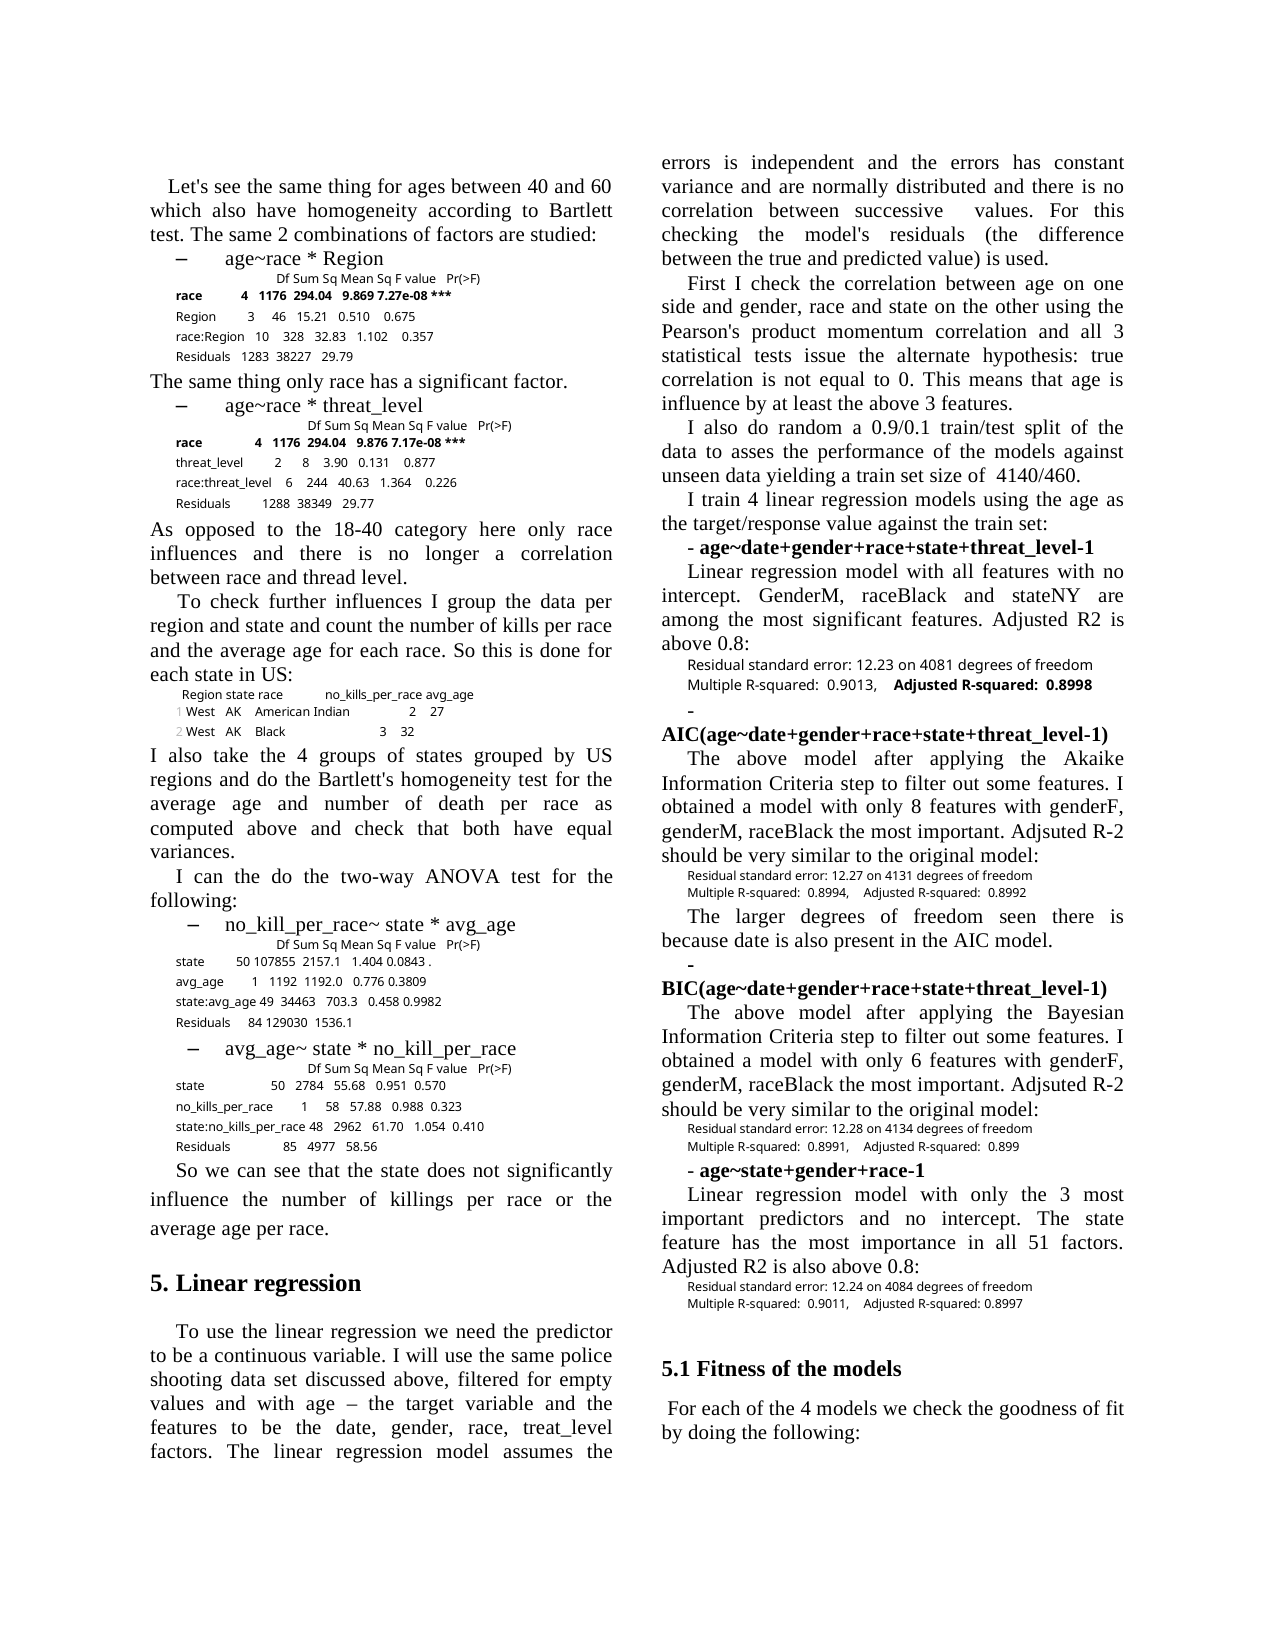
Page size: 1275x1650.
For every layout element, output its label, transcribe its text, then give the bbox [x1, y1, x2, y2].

text To use the linear regression we need the predictor to be a continuous variable. I will use the same police shooting data set discussed above, filtered for empty values and with age – the target variable and the features to be the date, gender, race, treat_level factors. The linear regression model assumes the [150, 1319, 613, 1463]
text 1 West AK American Indian 2 27 [150, 702, 613, 719]
text Multiple R-squared: 0.8991, Adjusted R-squared: 0.899 [661, 1137, 1125, 1154]
text errors is independent and the errors has constant variance and are normally distributed and there is no correlation between successive values. For this checking the model's residuals (the difference between the true and predicted value) is used. [661, 150, 1125, 270]
text 2 West AK Black 3 32 [150, 723, 613, 740]
text The above model after applying the Akaike Information Criteria step to filter out some features. I obtained a model with only 8 features with genderF, genderM, raceBlack the most important. Adjsuted R-2 should be very similar to the original model: [661, 746, 1125, 867]
text So we can see that the state does not significantly influence the number of killings per race or the average age per race. [150, 1158, 613, 1240]
list avg_age~ state * no_kill_per_race [187, 1036, 613, 1060]
text The above model after applying the Bayesian Information Criteria step to filter out some features. I obtained a model with only 6 features with genderF, genderM, raceBlack the most important. Adjsuted R-2 should be very similar to the original model: [661, 1000, 1125, 1120]
text race 4 1176 294.04 9.869 7.27e-08 *** [150, 287, 613, 304]
list 5.1 Fitness of the models [661, 1354, 1125, 1381]
text Linear regression model with only the 3 most important predictors and no intercept. The state feature has the most importance in all 51 factors. Adjusted R2 is also above 0.8: [661, 1182, 1125, 1278]
list no_kill_per_race~ state * avg_age [187, 912, 613, 936]
text To check further influences I group the data per region and state and count the number of kills per race and the average age for each race. So this is done for each state in US: [150, 589, 613, 686]
text Residuals 1283 38227 29.79 [150, 348, 613, 365]
text I also take the 4 groups of states grouped by US regions and do the Bartlett's homogeneity test for the average age and number of death per race as computed above and check that both have equal variances. [150, 743, 613, 863]
text Multiple R-squared: 0.8994, Adjusted R-squared: 0.8992 [661, 883, 1125, 901]
text Multiple R-squared: 0.9013, Adjusted R-squared: 0.8998 [661, 675, 1125, 694]
text Region state race no_kills_per_race avg_age [150, 686, 613, 702]
list The same thing only race has a significant factor. [150, 368, 613, 393]
text Residual standard error: 12.28 on 4134 degrees of freedom [661, 1120, 1125, 1137]
text - age~state+gender+race-1 [661, 1158, 1125, 1182]
list age~race * Region [150, 246, 613, 270]
text Residual standard error: 12.27 on 4131 degrees of freedom [661, 867, 1125, 883]
text As opposed to the 18-40 category here only race influences and there is no longer a correlation between race and thread level. [150, 517, 613, 589]
text Residuals 1288 38349 29.77 [150, 494, 613, 512]
text First I check the correlation between age on one side and gender, race and state on the other using the Pearson's product momentum correlation and all 3 statistical tests issue the alternate hypothesis: true correlation is not equal to 0. This means that age is influence by at least the above 3 features. [661, 270, 1125, 415]
list Df Sum Sq Mean Sq F value Pr(>F) [150, 270, 613, 287]
text threat_level 2 8 3.90 0.131 0.877 [150, 454, 613, 471]
text state 50 2784 55.68 0.951 0.570 [150, 1077, 613, 1094]
text race:Region 10 328 32.83 1.102 0.357 [150, 328, 613, 345]
text Multiple R-squared: 0.9011, Adjusted R-squared: 0.8997 [661, 1295, 1125, 1312]
text - AIC(age~date+gender+race+state+threat_level-1) [661, 698, 1125, 746]
text Residuals 85 4977 58.56 [150, 1138, 613, 1155]
text state:avg_age 49 34463 703.3 0.458 0.9982 [150, 993, 613, 1010]
text state 50 107855 2157.1 1.404 0.0843 . [150, 953, 613, 969]
list For each of the 4 models we check the goodness of fit by doing the following: [661, 1396, 1125, 1444]
text - BIC(age~date+gender+race+state+threat_level-1) [661, 952, 1125, 1000]
text Df Sum Sq Mean Sq F value Pr(>F) [150, 417, 613, 434]
text Residual standard error: 12.24 on 4084 degrees of freedom [661, 1278, 1125, 1295]
text race:threat_level 6 244 40.63 1.364 0.226 [150, 474, 613, 491]
text I also do random a 0.9/0.1 train/test split of the data to asses the performance of the models against unseen data yielding a train set size of 4140/460. [661, 415, 1125, 487]
text Linear regression model with all features with no intercept. GenderM, raceBlack and stateNY are among the most significant features. Adjusted R2 is above 0.8: [661, 559, 1125, 655]
list Df Sum Sq Mean Sq F value Pr(>F) [150, 936, 613, 953]
text Let's see the same thing for ages between 40 and 60 which also have homogeneity according to Bartlett test. The same 2 combinations of factors are studied: [150, 174, 613, 246]
text I can the do the two-way ANOVA test for the following: [150, 863, 613, 912]
list age~race * threat_level [150, 393, 613, 417]
text I train 4 linear regression models using the age as the target/response value against the train set: [661, 487, 1125, 535]
text avg_age 1 1192 1192.0 0.776 0.3809 [150, 973, 613, 990]
subtitle Linear regression [150, 1267, 613, 1296]
text state:no_kills_per_race 48 2962 61.70 1.054 0.410 [150, 1118, 613, 1135]
text Residual standard error: 12.23 on 4081 degrees of freedom [661, 655, 1125, 675]
text The larger degrees of freedom seen there is because date is also present in the AIC model. [661, 904, 1125, 952]
text race 4 1176 294.04 9.876 7.17e-08 *** [150, 434, 613, 451]
text Residuals 84 129030 1536.1 [150, 1013, 613, 1031]
text Region 3 46 15.21 0.510 0.675 [150, 308, 613, 324]
text no_kills_per_race 1 58 57.88 0.988 0.323 [150, 1097, 613, 1114]
text - age~date+gender+race+state+threat_level-1 [661, 535, 1125, 559]
text Df Sum Sq Mean Sq F value Pr(>F) [150, 1060, 613, 1077]
